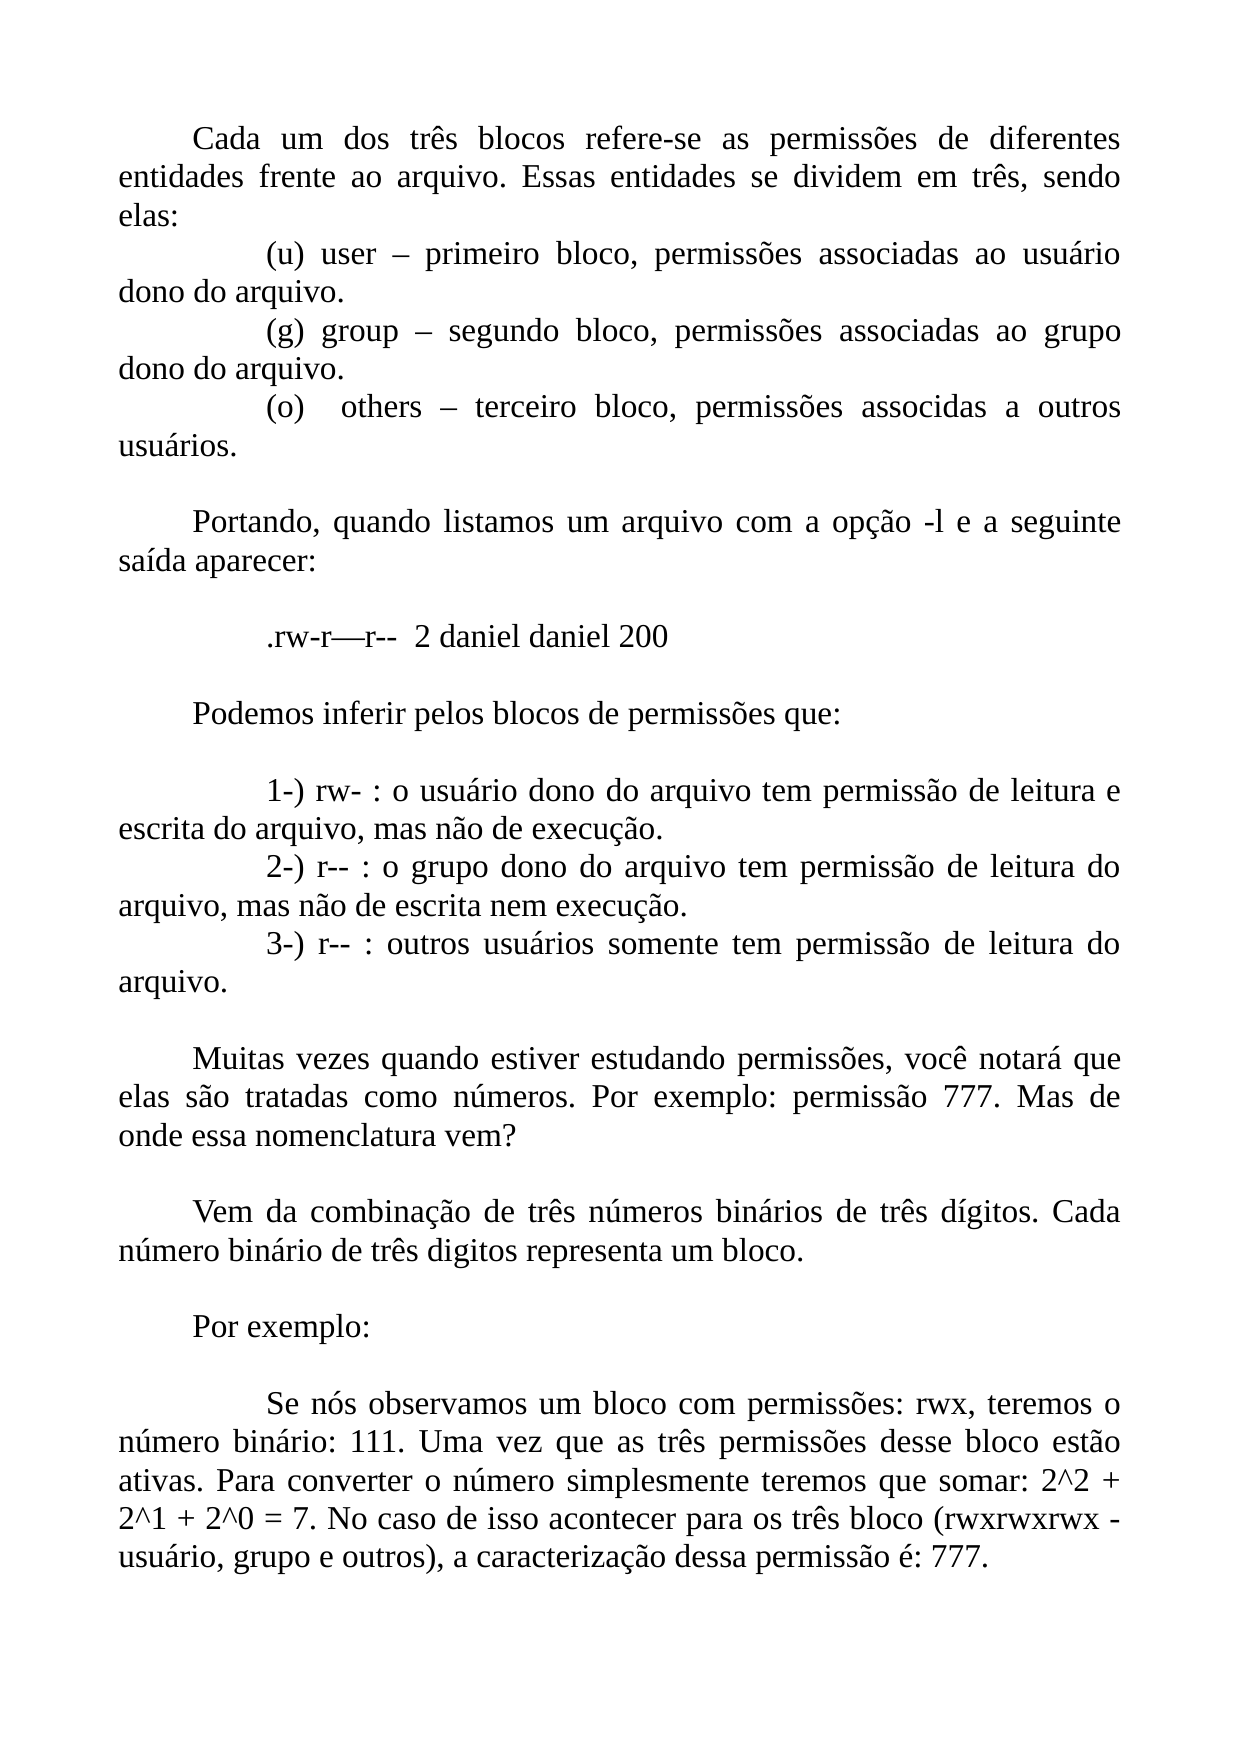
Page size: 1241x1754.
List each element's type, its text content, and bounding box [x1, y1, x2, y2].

text Portando, quando listamos um arquivo com a opção -l e a seguinte saída aparecer: [118, 501, 1122, 578]
text Podemos inferir pelos blocos de permissões que: [118, 693, 1122, 731]
text Muitas vezes quando estiver estudando permissões, você notará que elas são tratadas como números. Por exemplo: permissão 777. Mas de onde essa nomenclatura vem? [118, 1038, 1122, 1153]
text (u) user – primeiro bloco, permissões associadas ao usuário dono do arquivo. [118, 233, 1122, 310]
text (g) group – segundo bloco, permissões associadas ao grupo dono do arquivo. [118, 310, 1122, 386]
text 1-) rw- : o usuário dono do arquivo tem permissão de leitura e escrita do arquivo, mas não de execução. [118, 770, 1122, 846]
text 2-) r-- : o grupo dono do arquivo tem permissão de leitura do arquivo, mas não de escrita nem execução. [118, 846, 1122, 923]
text 3-) r-- : outros usuários somente tem permissão de leitura do arquivo. [118, 923, 1122, 1000]
text (o) others – terceiro bloco, permissões associdas a outros usuários. [118, 386, 1122, 463]
text .rw-r—r-- 2 daniel daniel 200 [118, 616, 1122, 655]
text Por exemplo: [118, 1306, 1122, 1345]
text Vem da combinação de três números binários de três dígitos. Cada número binário de três digitos representa um bloco. [118, 1191, 1122, 1268]
text Cada um dos três blocos refere-se as permissões de diferentes entidades frente ao arquivo. Essas entidades se dividem em três, sendo elas: [118, 118, 1122, 233]
text Se nós observamos um bloco com permissões: rwx, teremos o número binário: 111. Uma vez que as três permissões desse bloco estão ativas. Para converter o número simplesmente teremos que somar: 2^2 + 2^1 + 2^0 = 7. No caso de isso acontecer para os três bloco (rwxrwxrwx - usuário, grupo e outros), a caracterização dessa permissão é: 777. [118, 1383, 1122, 1575]
